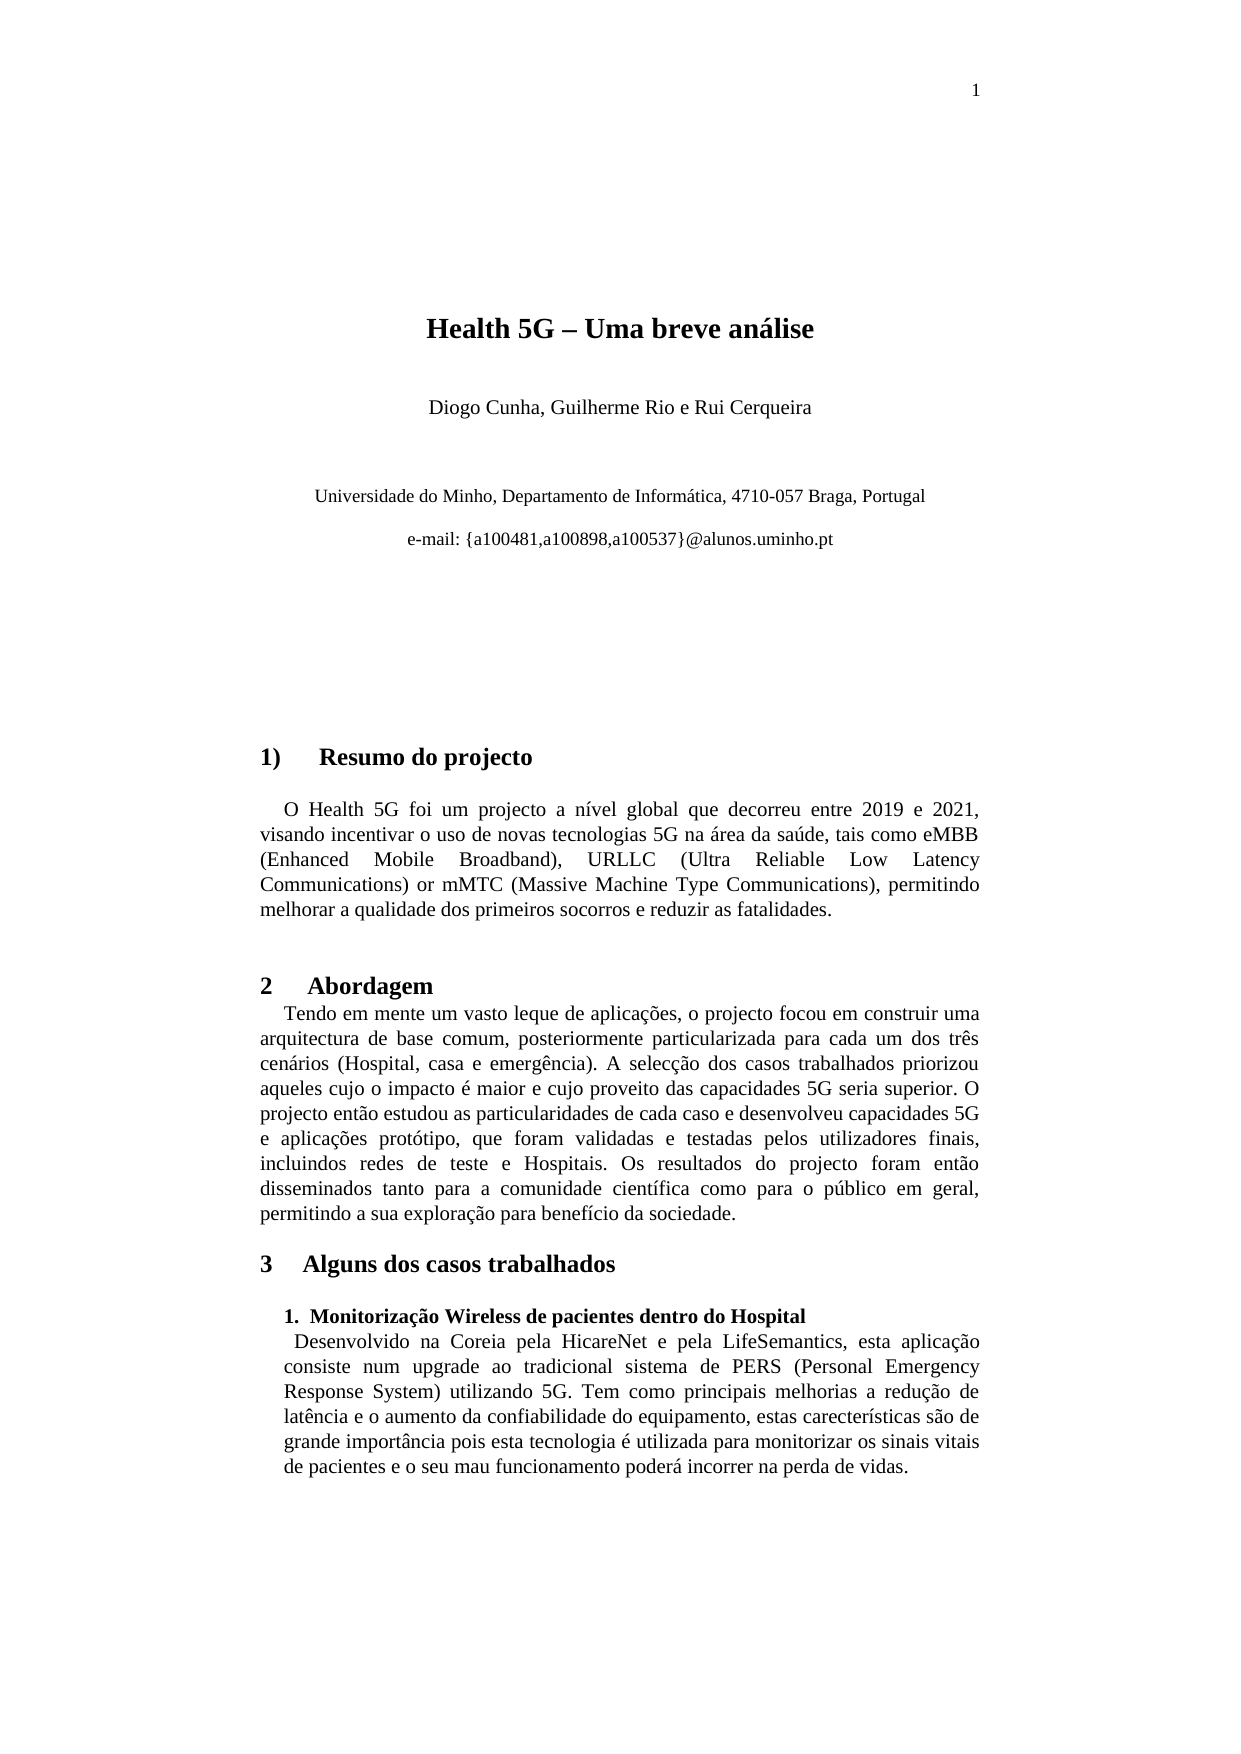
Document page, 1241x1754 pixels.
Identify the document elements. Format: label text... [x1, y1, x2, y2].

text Diogo Cunha, Guilherme Rio e Rui Cerqueira [260, 394, 980, 419]
text 1. Monitorização Wireless de pacientes dentro do Hospital [260, 1303, 980, 1328]
text O Health 5G foi um projecto a nível global que decorreu entre 2019 e 2021, visando incentivar o uso de novas tecnologias 5G na área da saúde, tais como eMBB (Enhanced Mobile Broadband), URLLC (Ultra Reliable Low Latency Communications) or mMTC (Massive Machine Type Communications), permitindo melhorar a qualidade dos primeiros socorros e reduzir as fatalidades. [260, 796, 980, 921]
title Health 5G – Uma breve análise [260, 307, 980, 344]
text e-mail: {a100481,a100898,a100537}@alunos.uminho.pt [260, 527, 980, 550]
subtitle Resumo do projecto [260, 739, 980, 771]
text 3 Alguns dos casos trabalhados [260, 1249, 980, 1278]
text Tendo em mente um vasto leque de aplicações, o projecto focou em construir uma arquitectura de base comum, posteriormente particularizada para cada um dos três cenários (Hospital, casa e emergência). A selecção dos casos trabalhados priorizou aqueles cujo o impacto é maior e cujo proveito das capacidades 5G seria superior. O projecto então estudou as particularidades de cada caso e desenvolveu capacidades 5G e aplicações protótipo, que foram validadas e testadas pelos utilizadores finais, incluindos redes de teste e Hospitais. Os resultados do projecto foram então disseminados tanto para a comunidade científica como para o público em geral, permitindo a sua exploração para benefício da sociedade. [260, 999, 980, 1224]
text Desenvolvido na Coreia pela HicareNet e pela LifeSemantics, esta aplicação consiste num upgrade ao tradicional sistema de PERS (Personal Emergency Response System) utilizando 5G. Tem como principais melhorias a redução de latência e o aumento da confiabilidade do equipamento, estas carecterísticas são de grande importância pois esta tecnologia é utilizada para monitorizar os sinais vitais de pacientes e o seu mau funcionamento poderá incorrer na perda de vidas. [283, 1328, 980, 1478]
text Universidade do Minho, Departamento de Informática, 4710-057 Braga, Portugal [260, 483, 980, 506]
text 2 Abordagem [260, 971, 980, 999]
